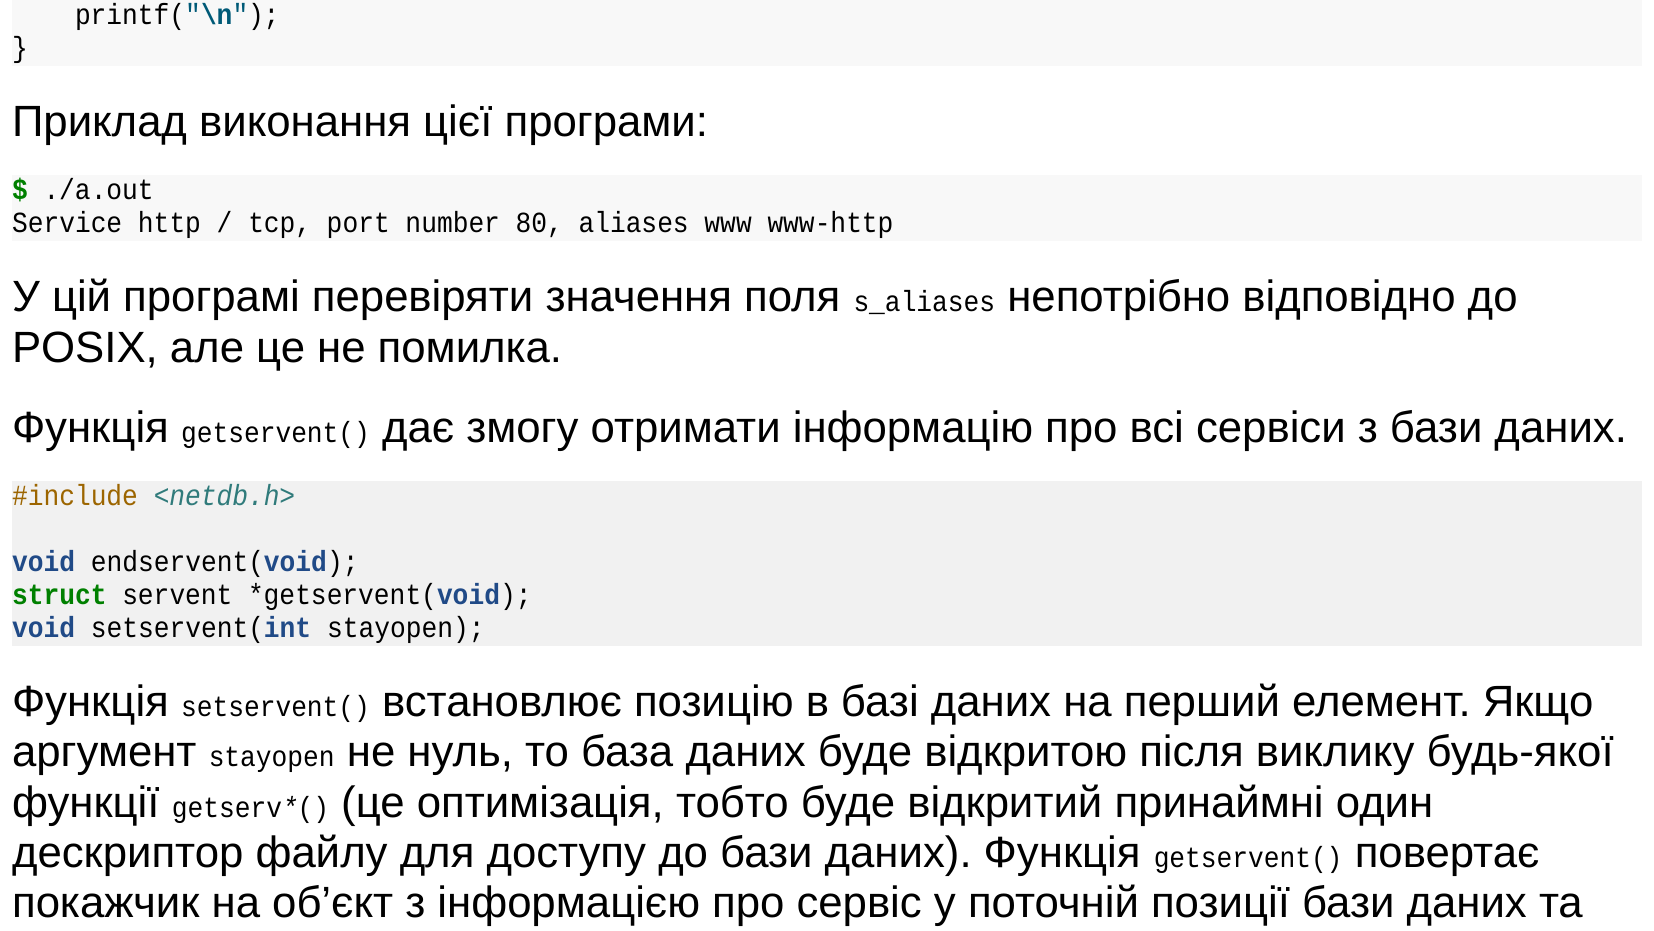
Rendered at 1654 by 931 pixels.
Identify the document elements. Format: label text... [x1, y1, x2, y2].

text void endservent(void); [12, 547, 1642, 580]
text Функція getservent() дає змогу отримати інформацію про всі сервіси з бази даних. [12, 401, 1642, 451]
text } [12, 33, 1642, 66]
text Service http / tcp, port number 80, aliases www www-http [12, 208, 1642, 241]
text У цій програмі перевіряти значення поля s_aliases непотрібно відповідно до POSIX, але це не помилка. [12, 271, 1642, 371]
text printf("\n"); [12, 0, 1642, 33]
text #include <netdb.h> [12, 481, 1642, 514]
text $ ./a.out [12, 175, 1642, 208]
text Приклад виконання цієї програми: [12, 96, 1642, 146]
text struct servent *getservent(void); [12, 580, 1642, 613]
text void setservent(int stayopen); [12, 613, 1642, 646]
text Функція setservent() встановлює позицію в базі даних на перший елемент. Якщо аргумент stayopen не нуль, то база даних буде відкритою після виклику будь-якої функції getserv*() (це оптимізація, тобто буде відкритий принаймні один дескриптор файлу для доступу до бази даних). Функція getservent() повертає покажчик на об’єкт з інформацією про сервіс у поточній позиції бази даних та [12, 675, 1642, 927]
